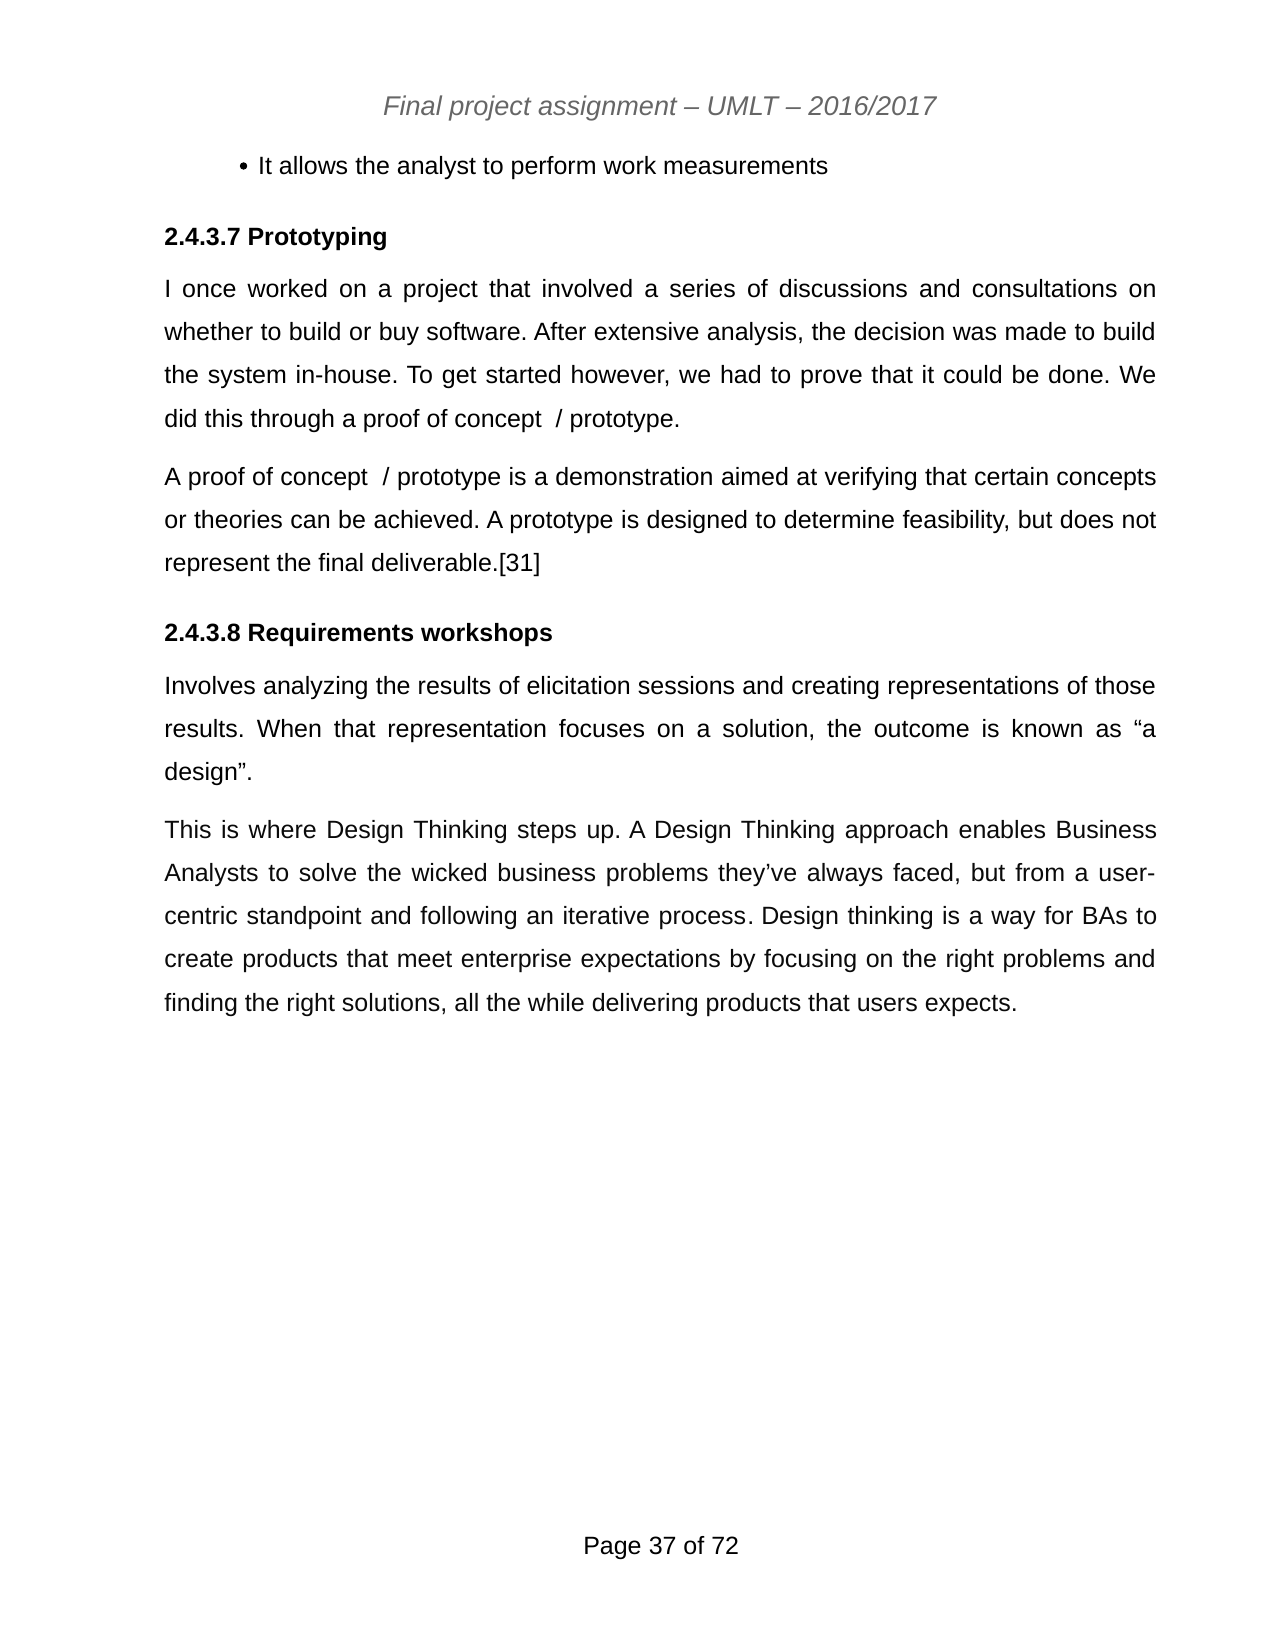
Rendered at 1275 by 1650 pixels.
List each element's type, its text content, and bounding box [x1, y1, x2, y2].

subtitle 2.4.3.8 Requirements workshops [164, 618, 1158, 647]
text This is where Design Thinking steps up. A Design Thinking approach enables Business Analysts to solve the wicked business problems they’ve always faced, but from a user-centric standpoint and following an iterative process. Design thinking is a way for BAs to create products that meet enterprise expectations by focusing on the right problems and finding the right solutions, all the while delivering products that users expects. [164, 815, 1158, 1016]
subtitle 2.4.3.7 Prototyping [164, 221, 1158, 250]
list It allows the analyst to perform work measurements [239, 151, 1158, 180]
text Involves analyzing the results of elicitation sessions and creating representations of those results. When that representation focuses on a solution, the outcome is known as “a design”. [164, 671, 1158, 786]
text I once worked on a project that involved a series of discussions and consultations on whether to build or buy software. After extensive analysis, the decision was made to build the system in-house. To get started however, we had to prove that it could be done. We did this through a proof of concept / prototype. [164, 274, 1158, 432]
text A proof of concept / prototype is a demonstration aimed at verifying that certain concepts or theories can be achieved. A prototype is designed to determine feasibility, but does not represent the final deliverable.[31] [164, 462, 1158, 577]
